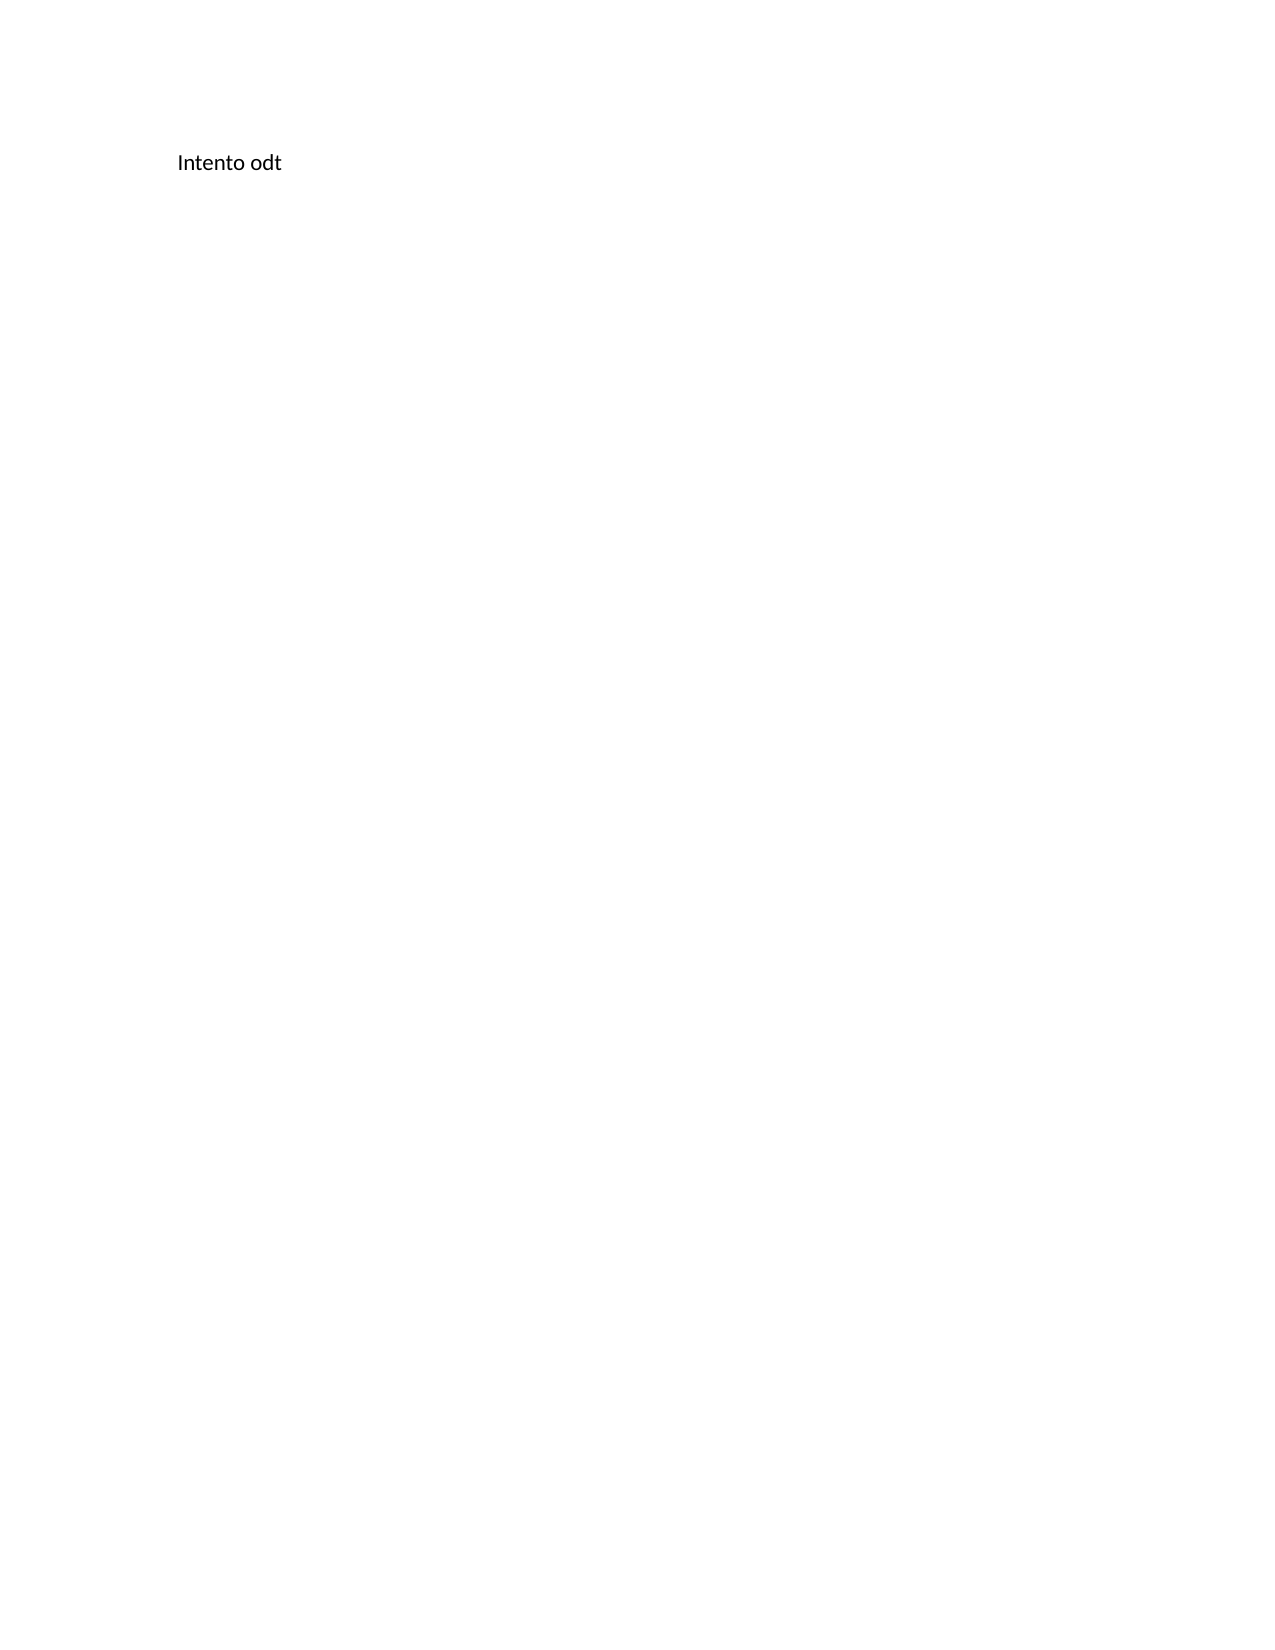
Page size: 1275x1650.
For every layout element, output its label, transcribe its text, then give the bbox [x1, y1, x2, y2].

text Intento odt [177, 148, 1098, 176]
